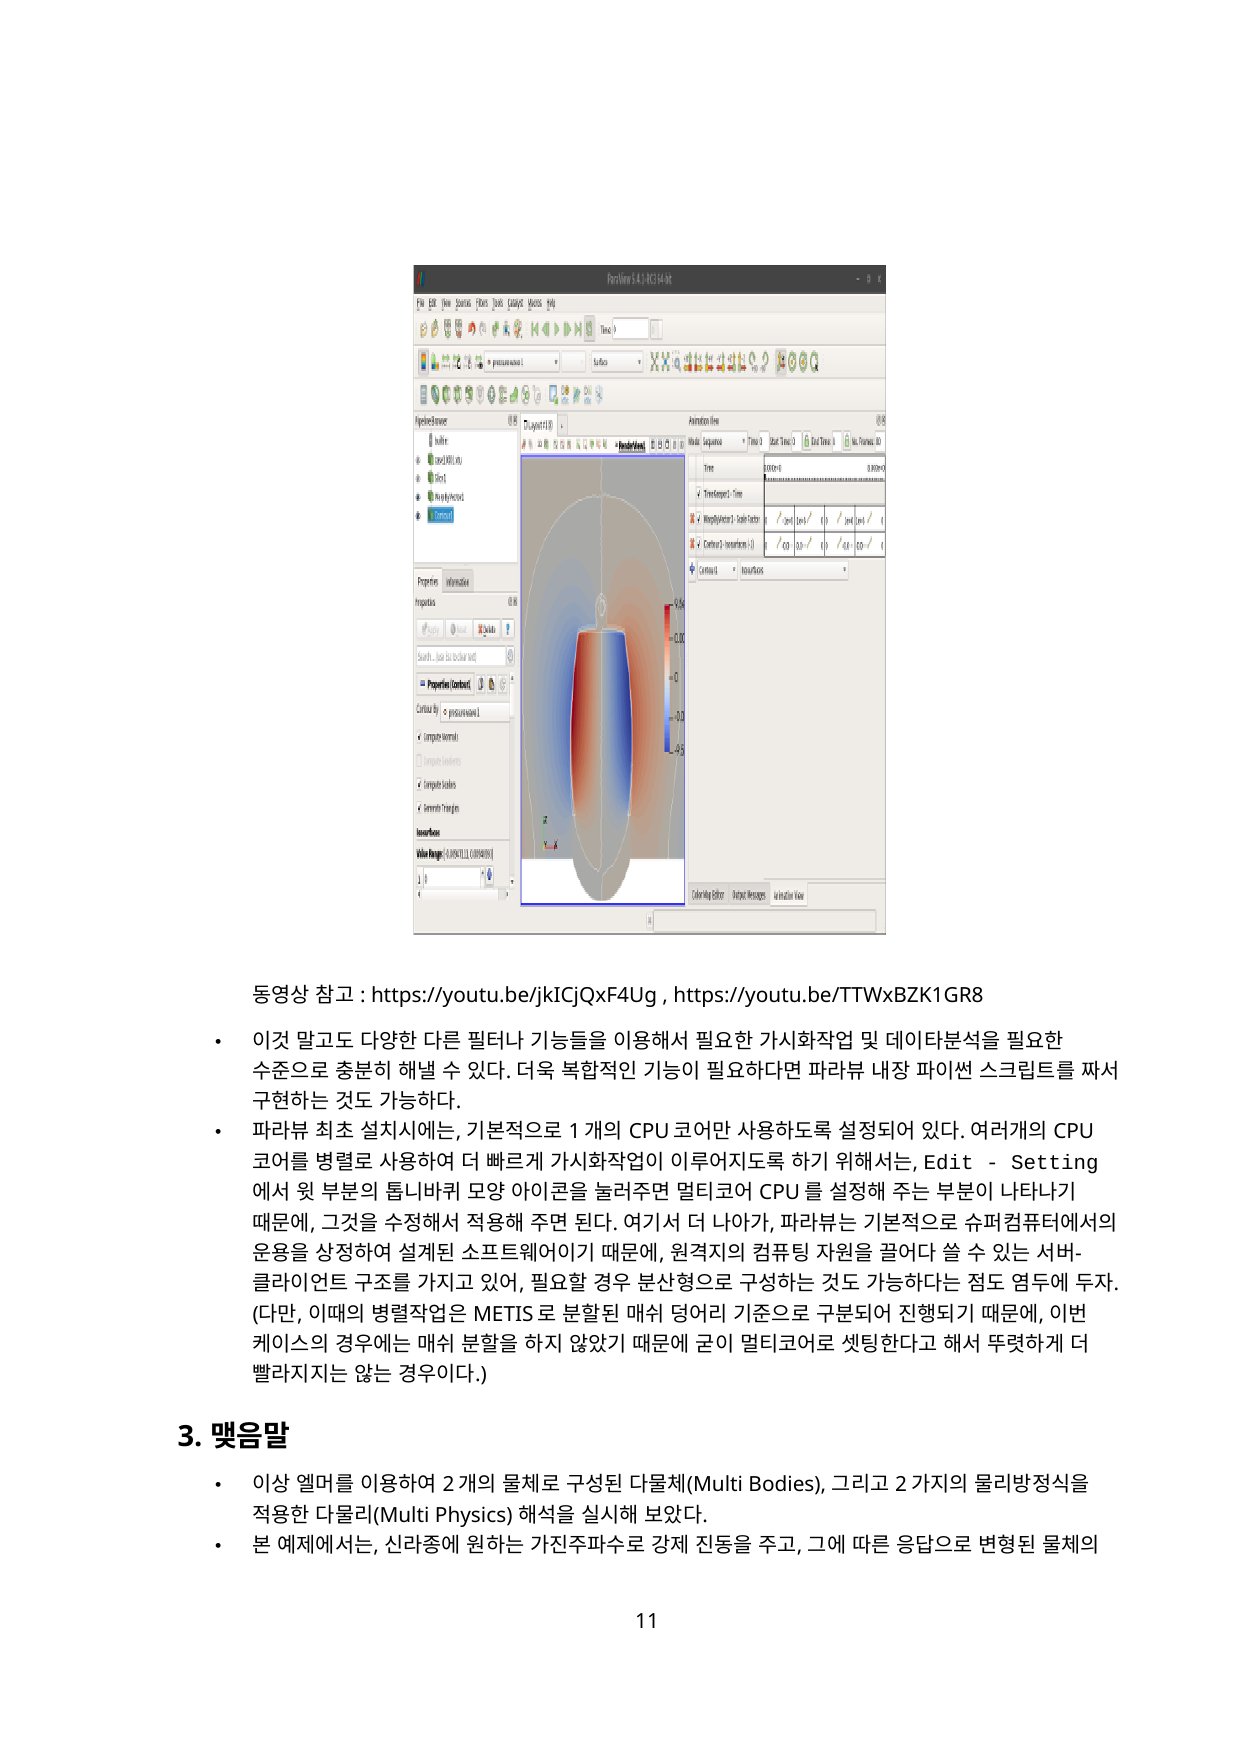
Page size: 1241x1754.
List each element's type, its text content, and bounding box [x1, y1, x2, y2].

list 이상 엘머를 이용하여 2개의 물체로 구성된 다물체(Multi Bodies), 그리고 2가지의 물리방정식을 적용한 다물리(Multi Physics) 해석을 실시해 보았다. [215, 1467, 1122, 1528]
list 이것 말고도 다양한 다른 필터나 기능들을 이용해서 필요한 가시화작업 및 데이타분석을 필요한 수준으로 충분히 해낼 수 있다. 더욱 복합적인 기능이 필요하다면 파라뷰 내장 파이썬 스크립트를 짜서 구현하는 것도 가능하다. [215, 1024, 1122, 1115]
list 파라뷰 최초 설치시에는, 기본적으로 1개의 CPU코어만 사용하도록 설정되어 있다. 여러개의 CPU코어를 병렬로 사용하여 더 빠르게 가시화작업이 이루어지도록 하기 위해서는, Edit - Setting에서 윗 부분의 톱니바퀴 모양 아이콘을 눌러주면 멀티코어 CPU를 설정해 주는 부분이 나타나기 때문에, 그것을 수정해서 적용해 주면 된다. 여기서 더 나아가, 파라뷰는 기본적으로 슈퍼컴퓨터에서의 운용을 상정하여 설계된 소프트웨어이기 때문에, 원격지의 컴퓨팅 자원을 끌어다 쓸 수 있는 서버-클라이언트 구조를 가지고 있어, 필요할 경우 분산형으로 구성하는 것도 가능하다는 점도 염두에 두자. (다만, 이때의 병렬작업은 METIS로 분할된 매쉬 덩어리 기준으로 구분되어 진행되기 때문에, 이번 케이스의 경우에는 매쉬 분할을 하지 않았기 때문에 굳이 멀티코어로 셋팅한다고 해서 뚜렷하게 더 빨라지지는 않는 경우이다.) [215, 1115, 1122, 1388]
list 본 예제에서는, 신라종에 원하는 가진주파수로 강제 진동을 주고, 그에 따른 응답으로 변형된 물체의 [215, 1528, 1122, 1558]
text 동영상 참고 : https://youtu.be/jkICjQxF4Ug , https://youtu.be/TTWxBZK1GR8 [252, 979, 1122, 1009]
subtitle 3. 맺음말 [177, 1413, 1122, 1455]
picture [413, 265, 886, 935]
